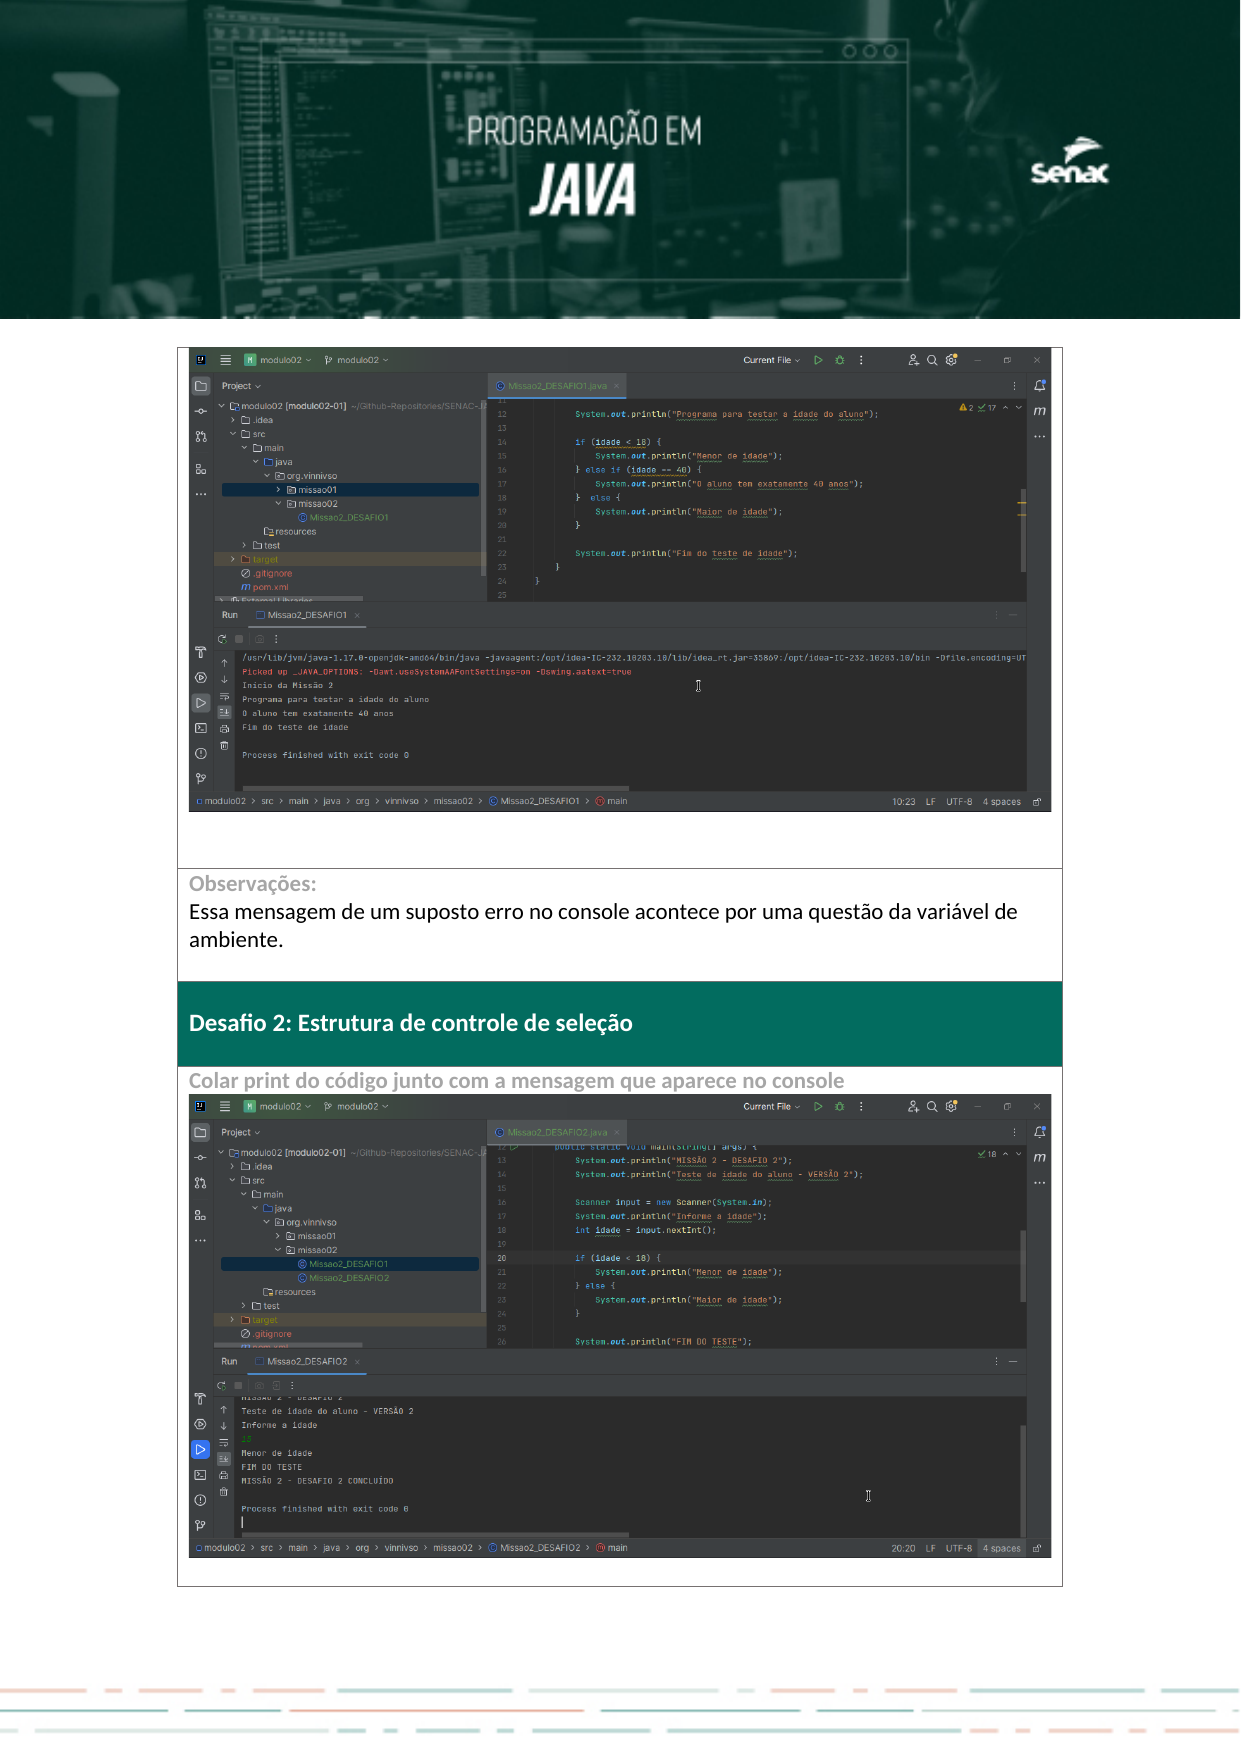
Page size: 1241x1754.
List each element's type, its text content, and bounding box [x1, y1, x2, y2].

picture [0, 0, 1241, 319]
table_cell Desafio 2: Estrutura de controle de seleção [178, 982, 1062, 1066]
picture [0, 1669, 1241, 1744]
table_cell Colar print do código junto com a mensagem que aparece no console [178, 1067, 1062, 1586]
table_cell [178, 348, 1062, 868]
table_cell Observações: Essa mensagem de um suposto erro no console acontece por uma questão da variável de ambiente. [178, 869, 1062, 981]
picture [188, 347, 1052, 812]
picture [188, 1094, 1052, 1558]
